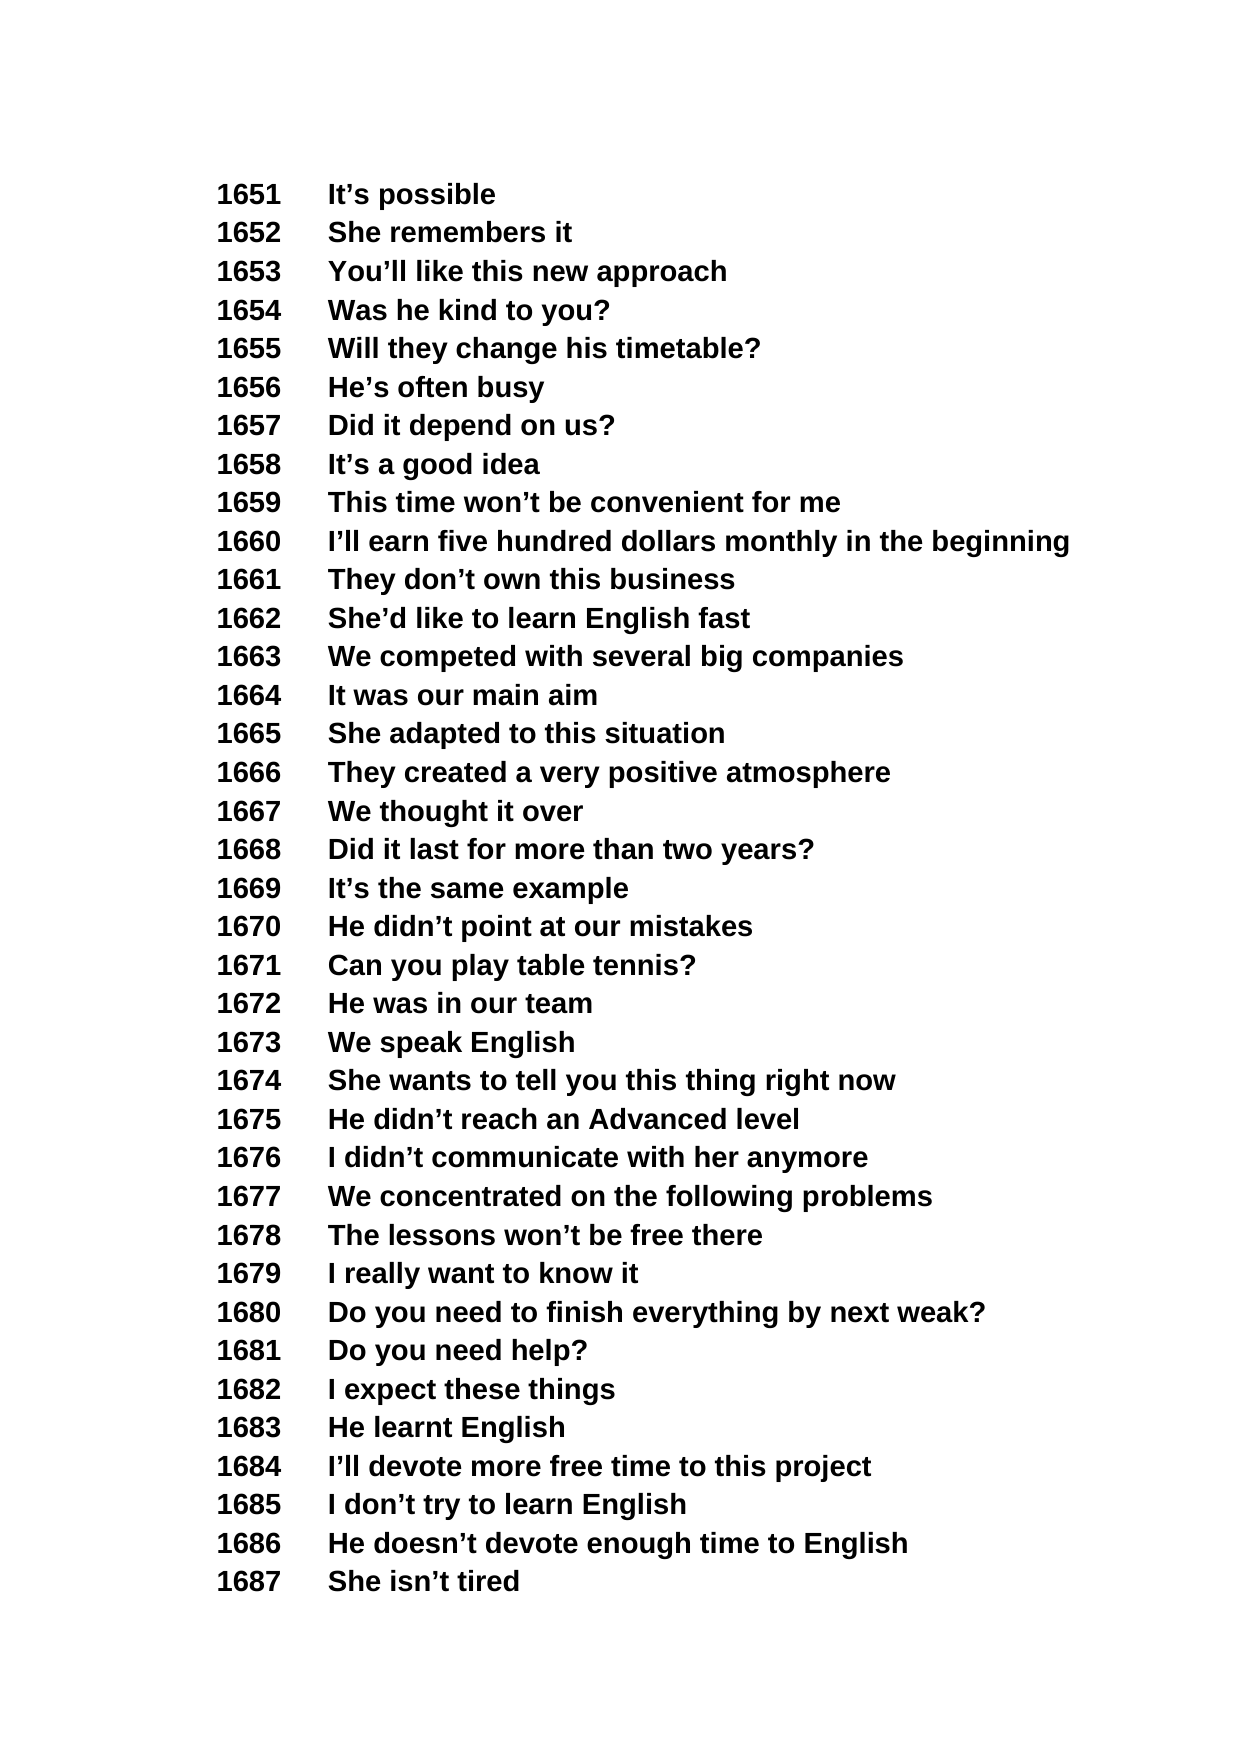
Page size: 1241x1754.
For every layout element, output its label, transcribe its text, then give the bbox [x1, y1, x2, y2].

list She’d like to learn English fast [216, 601, 1149, 634]
list He learnt English [216, 1410, 1149, 1444]
list Did it last for more than two years? [216, 832, 1149, 866]
list I’ll devote more free time to this project [216, 1449, 1149, 1482]
list I’ll earn five hundred dollars monthly in the beginning [216, 524, 1149, 557]
list She isn’t tired [216, 1564, 1149, 1598]
list I expect these things [216, 1372, 1149, 1405]
list Can you play table tennis? [216, 948, 1149, 981]
list You’ll like this new approach [216, 254, 1149, 287]
list We speak English [216, 1025, 1149, 1058]
list I don’t try to learn English [216, 1487, 1149, 1521]
list It’s a good idea [216, 447, 1149, 480]
list He was in our team [216, 986, 1149, 1020]
list They created a very positive atmosphere [216, 755, 1149, 788]
list He didn’t reach an Advanced level [216, 1102, 1149, 1135]
list It was our main aim [216, 678, 1149, 711]
list Will they change his timetable? [216, 331, 1149, 364]
list It’s the same example [216, 871, 1149, 904]
list Do you need help? [216, 1333, 1149, 1367]
list We thought it over [216, 793, 1149, 827]
list I didn’t communicate with her anymore [216, 1140, 1149, 1174]
list Do you need to finish everything by next weak? [216, 1294, 1149, 1328]
list It’s possible [216, 177, 1149, 210]
list He didn’t point at our mistakes [216, 909, 1149, 943]
list Did it depend on us? [216, 408, 1149, 442]
list We concentrated on the following problems [216, 1179, 1149, 1212]
list He doesn’t devote enough time to English [216, 1526, 1149, 1559]
list She adapted to this situation [216, 716, 1149, 750]
list This time won’t be convenient for me [216, 485, 1149, 519]
list He’s often busy [216, 369, 1149, 403]
list Was he kind to you? [216, 292, 1149, 326]
list I really want to know it [216, 1256, 1149, 1289]
list We competed with several big companies [216, 639, 1149, 673]
list She wants to tell you this thing right now [216, 1063, 1149, 1097]
list They don’t own this business [216, 562, 1149, 596]
list She remembers it [216, 215, 1149, 249]
list The lessons won’t be free there [216, 1217, 1149, 1251]
